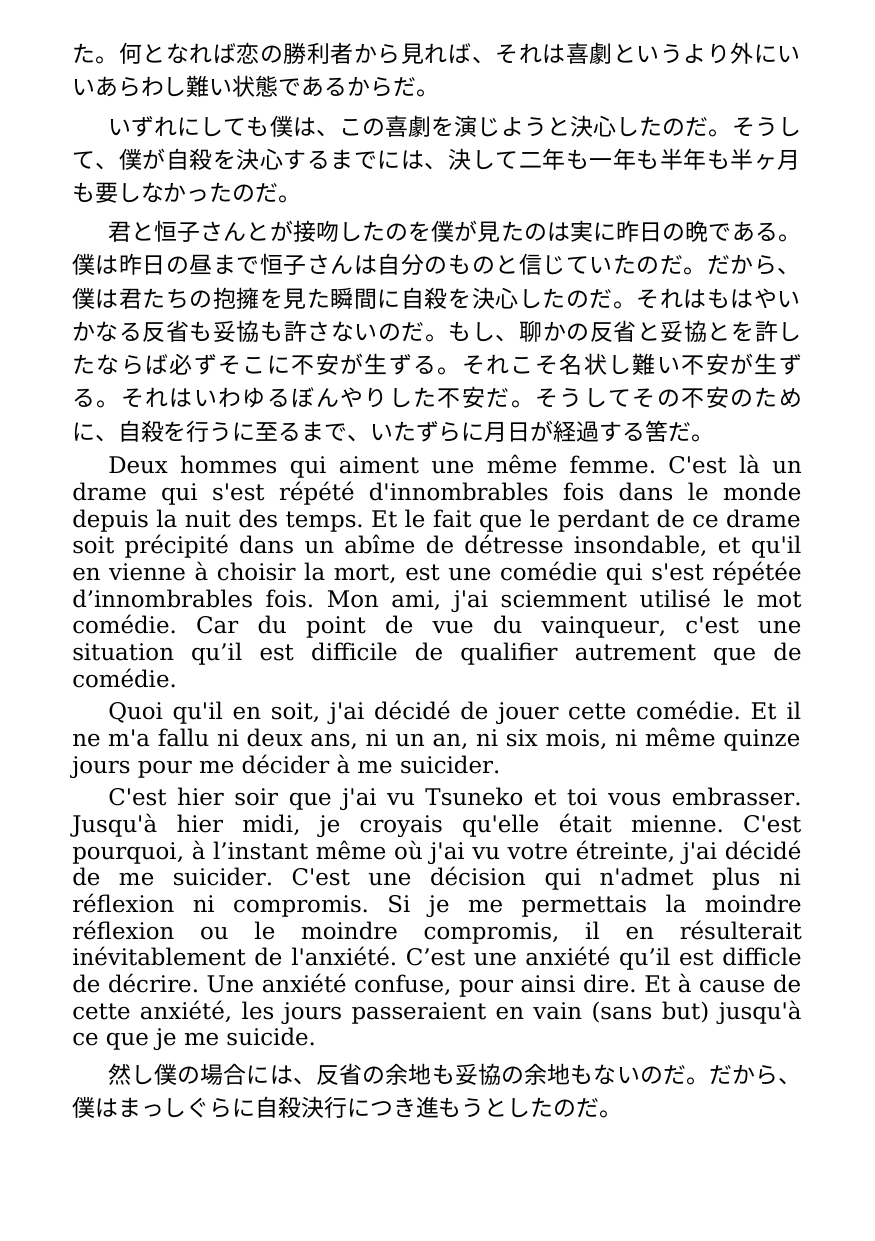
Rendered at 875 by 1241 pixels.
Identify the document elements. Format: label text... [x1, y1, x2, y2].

text Deux hommes qui aiment une même femme. C'est là un drame qui s'est répété d'innombrables fois dans le monde depuis la nuit des temps. Et le fait que le perdant de ce drame soit précipité dans un abîme de détresse insondable, et qu'il en vienne à choisir la mort, est une comédie qui s'est répétée d’innombrables fois. Mon ami, j'ai sciemment utilisé le mot comédie. Car du point de vue du vainqueur, c'est une situation qu’il est difficile de qualifier autrement que de comédie. [72, 453, 802, 693]
text いずれにしても僕は、この喜劇を演じようと決心したのだ。そうして、僕が自殺を決心するまでには、決して二年も一年も半年も半ヶ月も要しなかったのだ。 [72, 108, 802, 208]
text C'est hier soir que j'ai vu Tsuneko et toi vous embrasser. Jusqu'à hier midi, je croyais qu'elle était mienne. C'est pourquoi, à l’instant même où j'ai vu votre étreinte, j'ai décidé de me suicider. C'est une décision qui n'admet plus ni réflexion ni compromis. Si je me permettais la moindre réflexion ou le moindre compromis, il en résulterait inévitablement de l'anxiété. C’est une anxiété qu’il est difficle de décrire. Une anxiété confuse, pour ainsi dire. Et à cause de cette anxiété, les jours passeraient en vain (sans but) jusqu'à ce que je me suicide. [72, 784, 802, 1051]
text 君と恒子さんとが接吻したのを僕が見たのは実に昨日の晩である。僕は昨日の昼まで恒子さんは自分のものと信じていたのだ。だから、僕は君たちの抱擁を見た瞬間に自殺を決心したのだ。それはもはやいかなる反省も妥協も許さないのだ。もし、聊かの反省と妥協とを許したならば必ずそこに不安が生ずる。それこそ名状し難い不安が生ずる。それはいわゆるぼんやりした不安だ。そうしてその不安のために、自殺を行うに至るまで、いたずらに月日が経過する筈だ。 [72, 214, 802, 447]
text 然し僕の場合には、反省の余地も妥協の余地もないのだ。だから、僕はまっしぐらに自殺決行につき進もうとしたのだ。 [72, 1057, 802, 1123]
text た。何となれば恋の勝利者から見れば、それは喜劇というより外にいいあらわし難い状態であるからだ。 [72, 36, 802, 102]
text Quoi qu'il en soit, j'ai décidé de jouer cette comédie. Et il ne m'a fallu ni deux ans, ni un an, ni six mois, ni même quinze jours pour me décider à me suicider. [72, 698, 802, 778]
